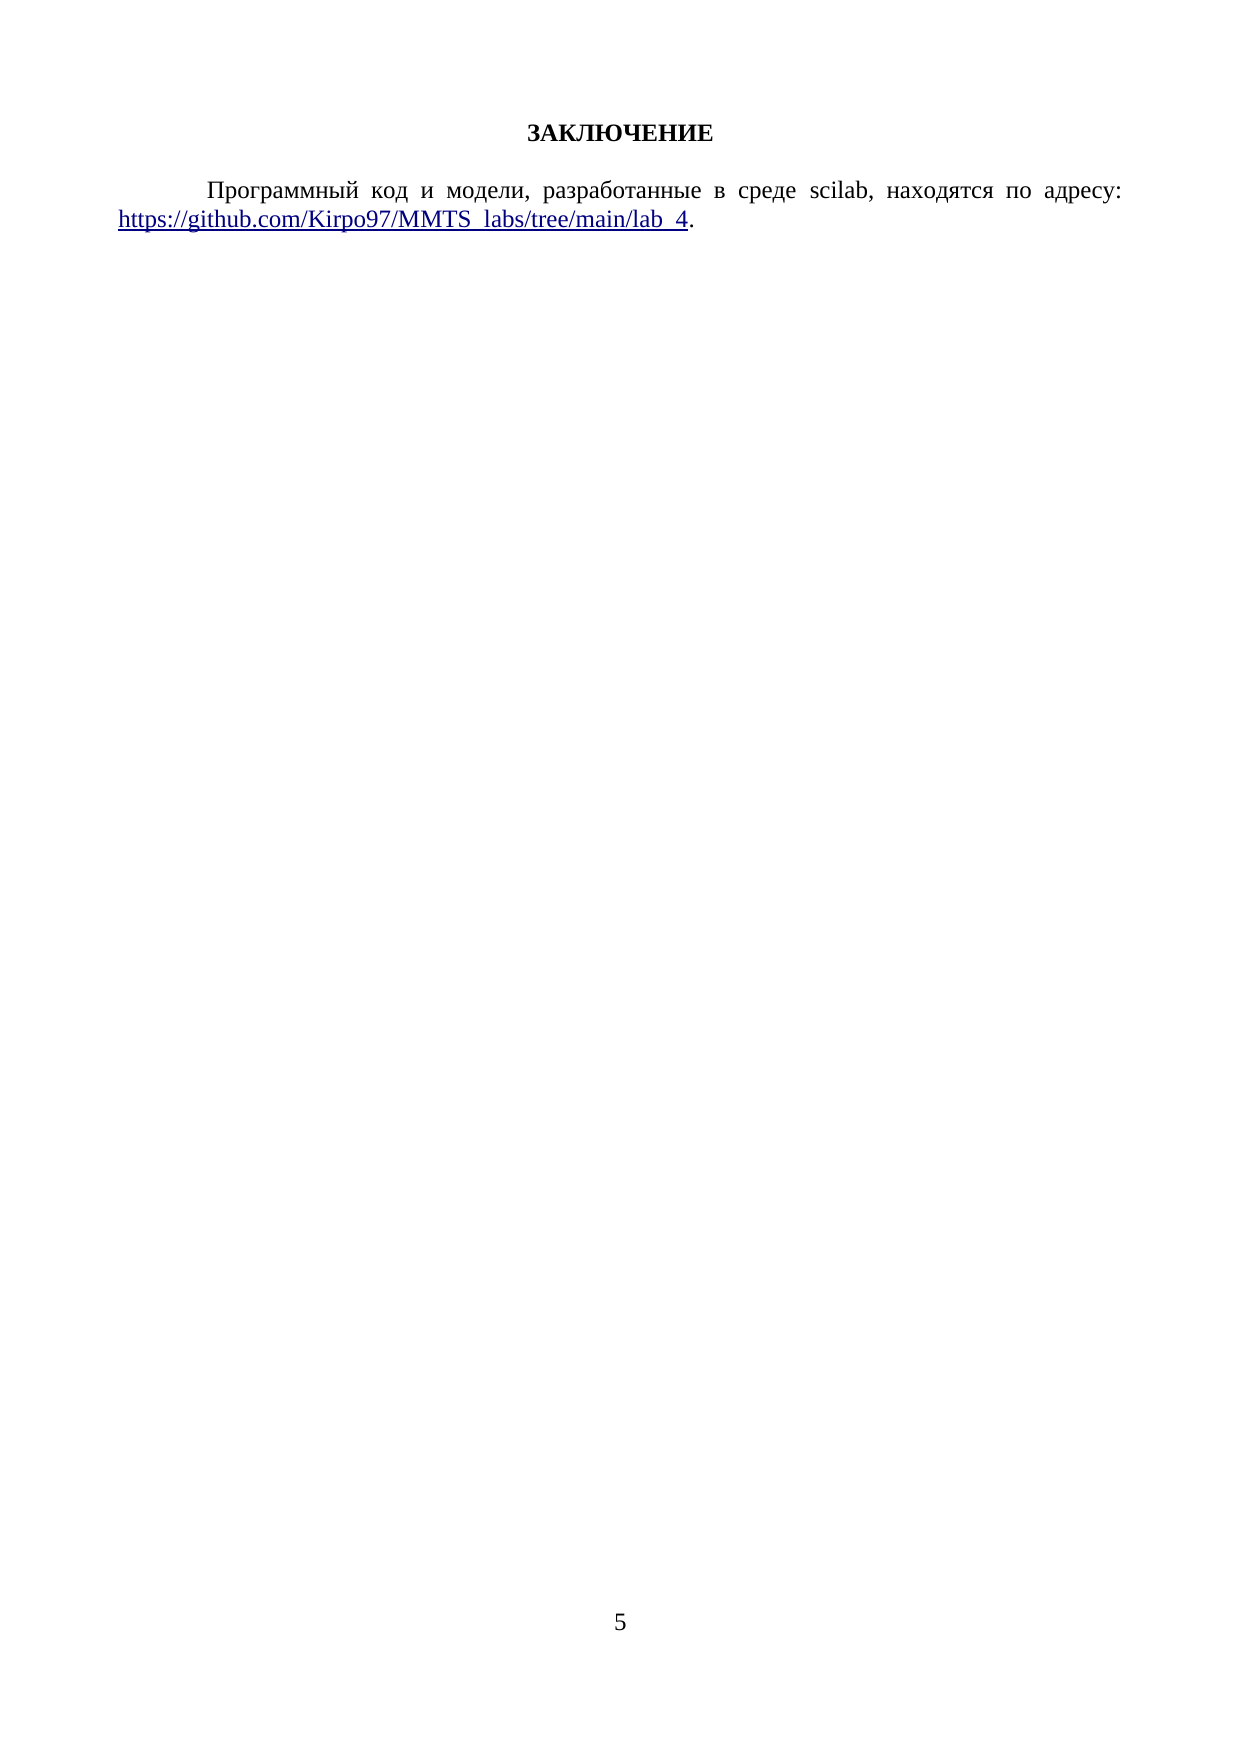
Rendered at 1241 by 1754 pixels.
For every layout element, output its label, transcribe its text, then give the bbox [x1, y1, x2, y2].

text Программный код и модели, разработанные в среде scilab, находятся по адресу: https://github.com/Kirpo97/MMTS_labs/tree/main/lab_4. [118, 176, 1122, 233]
text ЗАКЛЮЧЕНИЕ [118, 118, 1122, 147]
